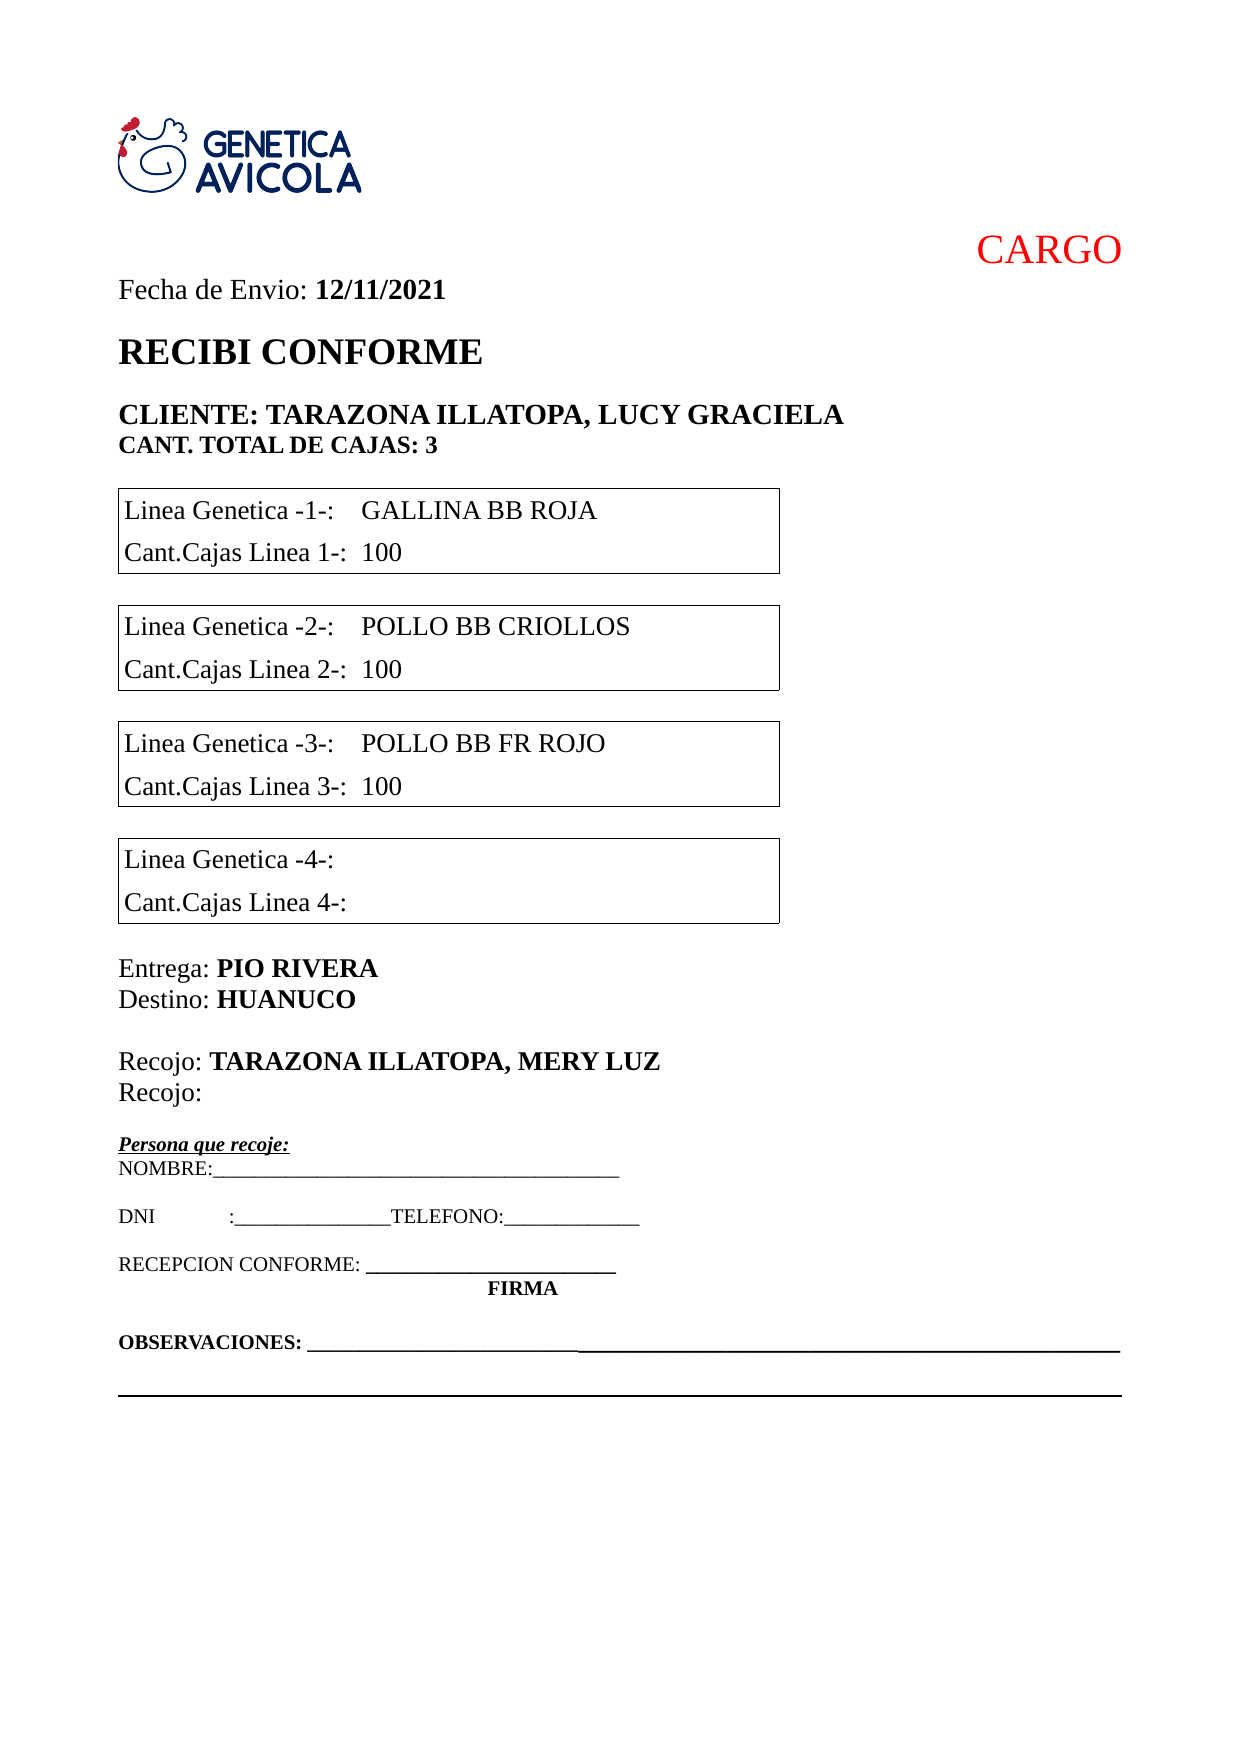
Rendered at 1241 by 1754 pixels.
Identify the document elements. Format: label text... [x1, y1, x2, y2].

text RECIBI CONFORME [118, 330, 1122, 373]
table_cell Cant.Cajas Linea 1-: [119, 531, 356, 573]
text CARGO [118, 224, 1122, 272]
picture [117, 117, 362, 193]
text NOMBRE:_______________________________________ [118, 1156, 1122, 1180]
table_cell Cant.Cajas Linea 2-: [119, 647, 356, 690]
text Destino: HUANUCO [118, 983, 1122, 1014]
table_header Linea Genetica -1-: [119, 489, 356, 531]
text OBSERVACIONES: __________________________________________________________________ [118, 1324, 1122, 1355]
table_cell [118, 574, 356, 604]
text Entrega: PIO RIVERA [118, 952, 1122, 983]
table_cell Cant.Cajas Linea 4-: [119, 880, 356, 923]
table_cell POLLO BB FR ROJO [356, 722, 779, 764]
table_cell 100 [356, 531, 779, 573]
table_cell [356, 880, 779, 923]
table_header GALLINA BB ROJA [356, 489, 779, 531]
table_cell Linea Genetica -2-: [119, 606, 356, 647]
text CANT. TOTAL DE CAJAS: 3 [118, 431, 1122, 459]
text Persona que recoje: [118, 1132, 1122, 1156]
table_cell [118, 807, 356, 838]
table_cell [356, 691, 779, 721]
text FIRMA [118, 1276, 1122, 1300]
table_cell 100 [356, 764, 779, 806]
text DNI :_______________TELEFONO:_____________ [118, 1204, 1122, 1228]
table_cell POLLO BB CRIOLLOS [356, 606, 779, 647]
table_cell Linea Genetica -4-: [119, 839, 356, 880]
table_cell Linea Genetica -3-: [119, 722, 356, 764]
text Recojo: TARAZONA ILLATOPA, MERY LUZ [118, 1045, 1122, 1076]
table_cell [356, 839, 779, 880]
table_cell Cant.Cajas Linea 3-: [119, 764, 356, 806]
text Fecha de Envio: 12/11/2021 [118, 272, 1122, 306]
table_cell [118, 691, 356, 721]
table_cell [356, 807, 779, 838]
text CLIENTE: TARAZONA ILLATOPA, LUCY GRACIELA [118, 397, 1122, 431]
text Recojo: [118, 1076, 1122, 1108]
table_cell [356, 574, 779, 604]
table_cell 100 [356, 647, 779, 690]
text RECEPCION CONFORME: ________________________ [118, 1252, 1122, 1276]
